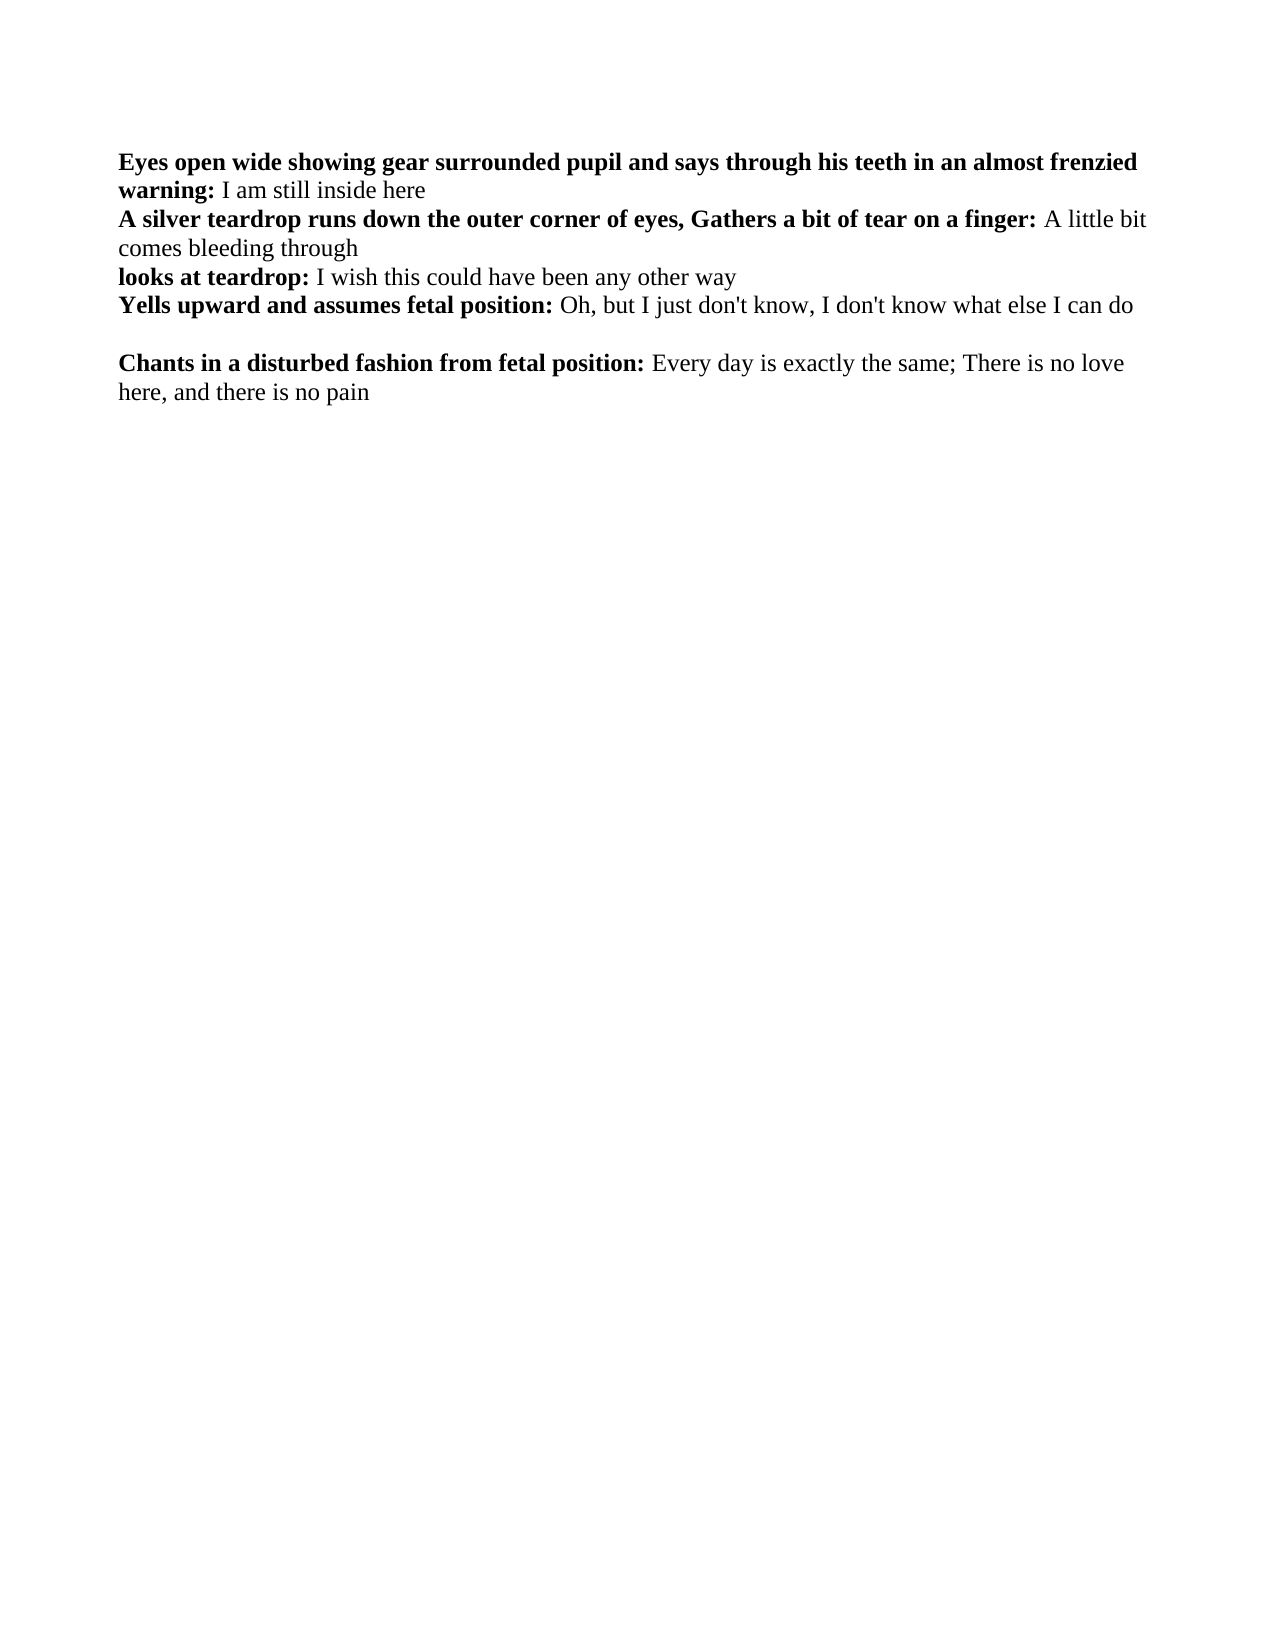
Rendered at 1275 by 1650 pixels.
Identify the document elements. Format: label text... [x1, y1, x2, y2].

text Chants in a disturbed fashion from fetal position: Every day is exactly the same; There is no love here, and there is no pain [118, 348, 1157, 406]
text looks at teardrop: I wish this could have been any other way [118, 262, 1157, 291]
text A silver teardrop runs down the outer corner of eyes, Gathers a bit of tear on a finger: A little bit comes bleeding through [118, 204, 1157, 262]
text Eyes open wide showing gear surrounded pupil and says through his teeth in an almost frenzied warning: I am still inside here [118, 147, 1157, 204]
text Yells upward and assumes fetal position: Oh, but I just don't know, I don't know what else I can do [118, 291, 1157, 319]
